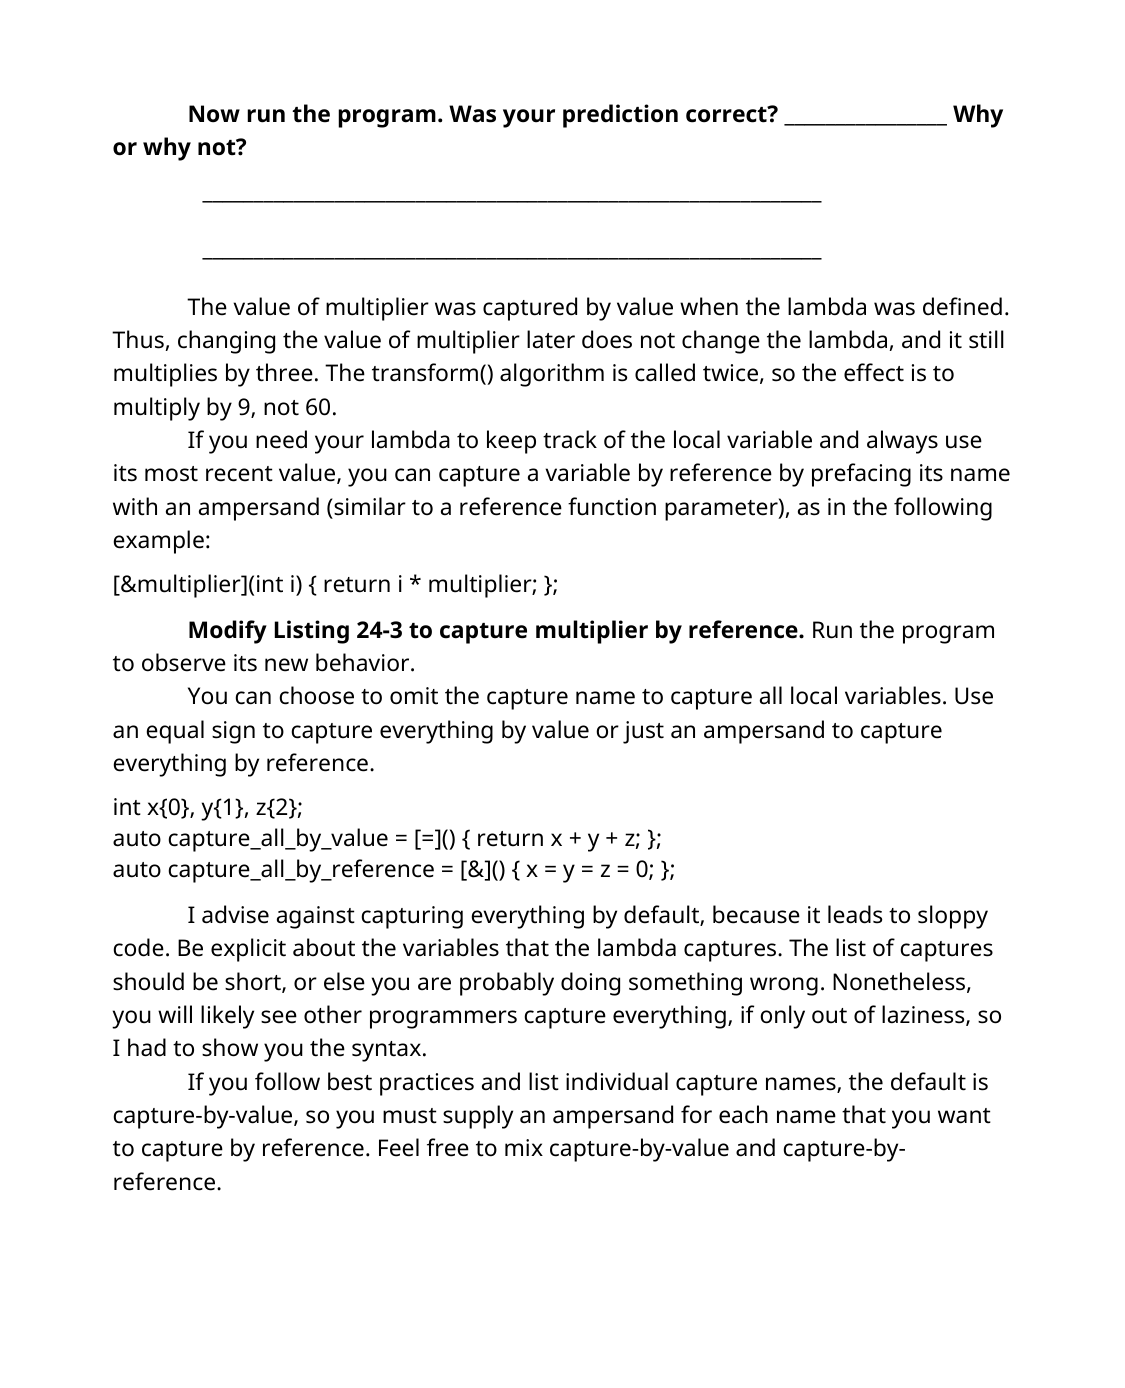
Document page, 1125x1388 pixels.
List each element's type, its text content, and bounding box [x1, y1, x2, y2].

list _____________________________________________________________ [202, 232, 1012, 263]
text The value of multiplier was captured by value when the lambda was defined. Thus, changing the value of multiplier later does not change the lambda, and it still multiplies by three. The transform() algorithm is called twice, so the effect is to multiply by 9, not 60. [112, 289, 1012, 422]
text If you follow best practices and list individual capture names, the default is capture-by-value, so you must supply an ampersand for each name that you want to capture by reference. Feel free to mix capture-by-value and capture-by-reference. [112, 1064, 1012, 1197]
text You can choose to omit the capture name to capture all local variables. Use an equal sign to capture everything by value or just an ampersand to capture everything by reference. [112, 678, 1012, 778]
list _____________________________________________________________ [202, 175, 1012, 206]
text Now run the program. Was your prediction correct? ________________ Why or why not? [112, 96, 1012, 163]
text If you need your lambda to keep track of the local variable and always use its most recent value, you can capture a variable by reference by prefacing its name with an ampersand (similar to a reference function parameter), as in the following example: [112, 422, 1012, 555]
text int x{0}, y{1}, z{2}; [112, 791, 1012, 822]
text [&multiplier](int i) { return i * multiplier; }; [112, 568, 1012, 599]
text auto capture_all_by_reference = [&]() { x = y = z = 0; }; [112, 853, 1012, 884]
text I advise against capturing everything by default, because it leads to sloppy code. Be explicit about the variables that the lambda captures. The list of captures should be short, or else you are probably doing something wrong. Nonetheless, you will likely see other programmers capture everything, if only out of laziness, so I had to show you the syntax. [112, 897, 1012, 1064]
text auto capture_all_by_value = [=]() { return x + y + z; }; [112, 822, 1012, 853]
text Modify Listing 24-3 to capture multiplier by reference. Run the program to observe its new behavior. [112, 612, 1012, 678]
